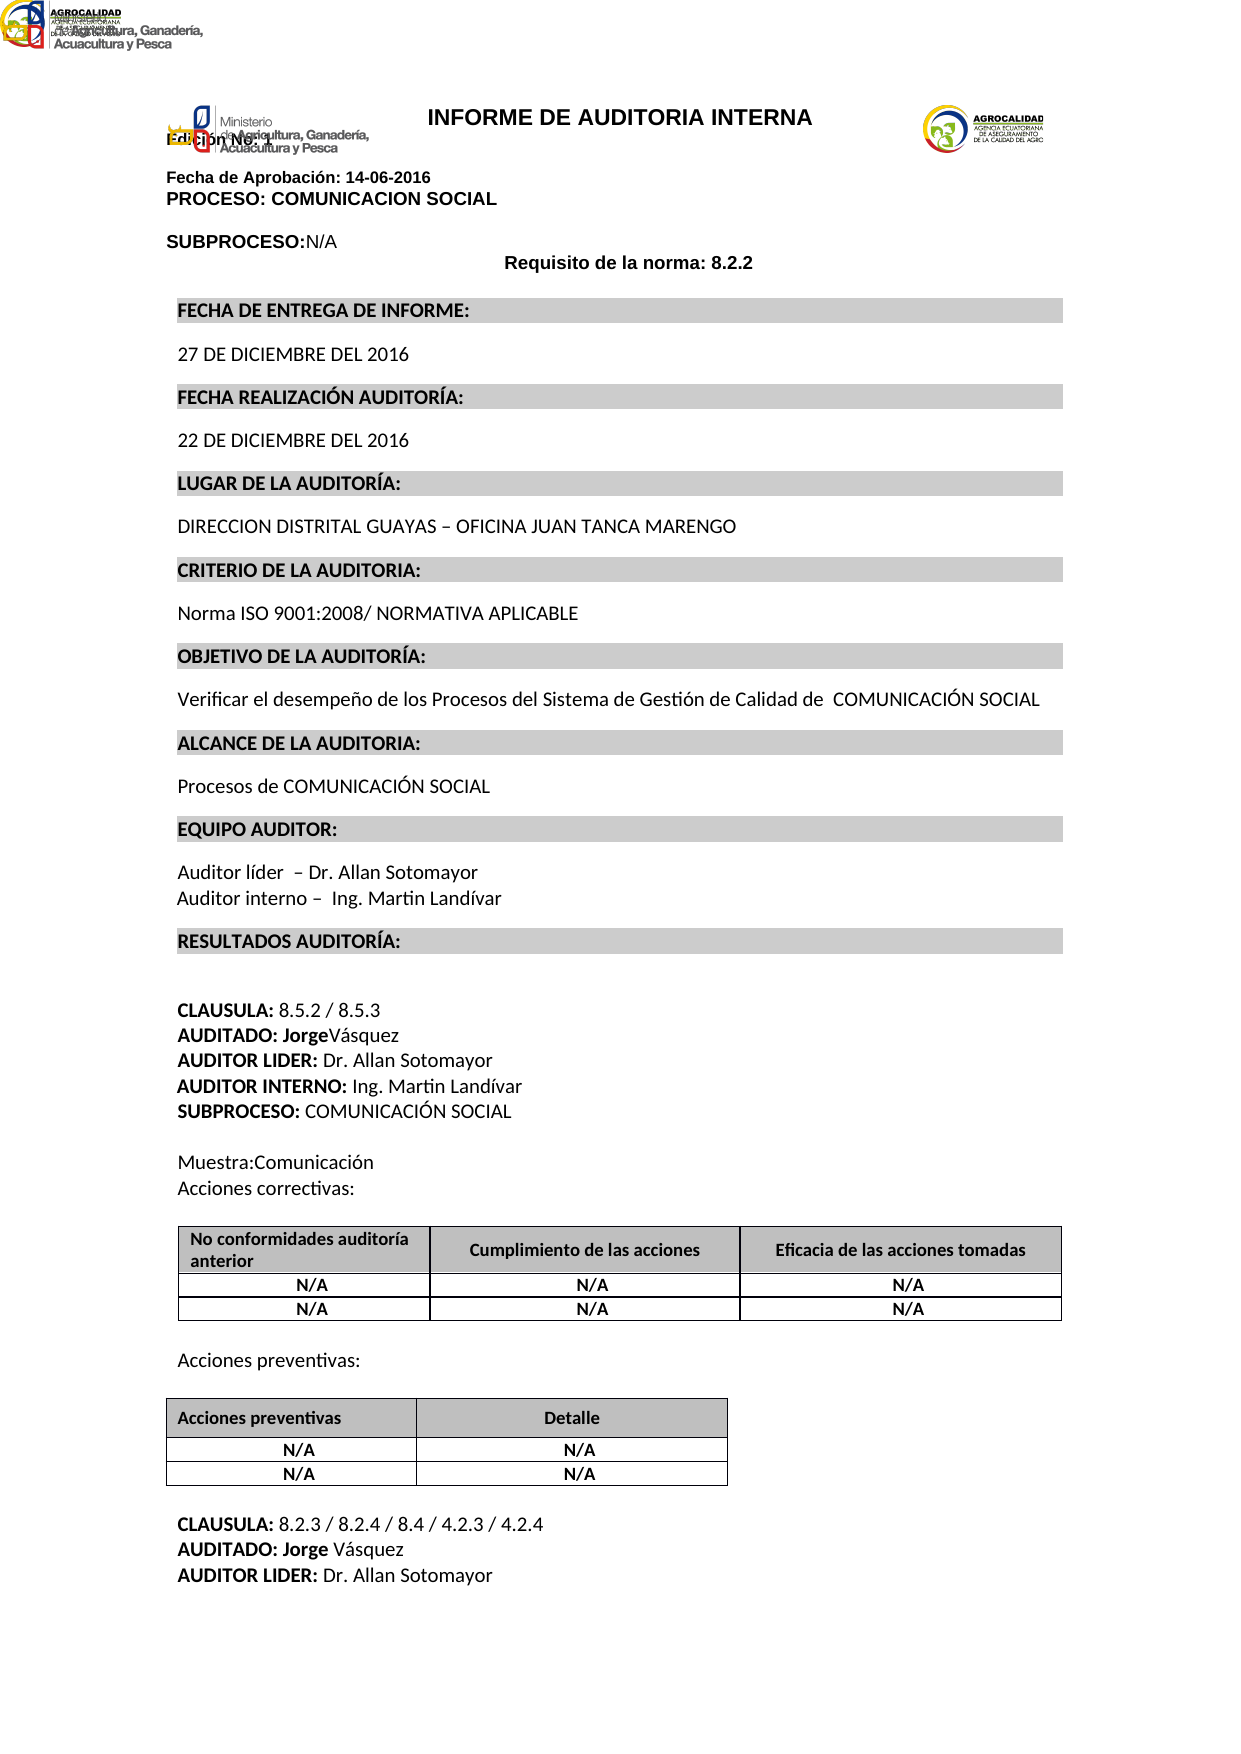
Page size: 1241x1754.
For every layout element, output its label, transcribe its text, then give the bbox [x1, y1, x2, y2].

table_cell N/A [741, 1274, 1061, 1296]
text Procesos de COMUNICACIÓN SOCIAL [177, 773, 1063, 798]
table_cell N/A [167, 1462, 416, 1485]
table_header No conformidades auditoría anterior [179, 1227, 429, 1272]
text Auditor líder – Dr. Allan Sotomayor [177, 859, 1063, 885]
table_cell N/A [741, 1298, 1061, 1320]
text Verificar el desempeño de los Procesos del Sistema de Gestión de Calidad de COMUNICACIÓN SOCIAL [177, 687, 1063, 712]
text Acciones preventivas: [177, 1347, 1063, 1372]
text AUDITOR LIDER: Dr. Allan Sotomayor [177, 1562, 1063, 1587]
text AUDITOR INTERNO: Ing. Martin Landívar [162, 1073, 1063, 1098]
table_cell N/A [179, 1298, 429, 1320]
text SUBPROCESO: COMUNICACIÓN SOCIAL [177, 1098, 1063, 1124]
text LUGAR DE LA AUDITORÍA: [177, 471, 1063, 496]
text FECHA DE ENTREGA DE INFORME: [177, 298, 1063, 323]
table_cell N/A [417, 1462, 727, 1485]
text CRITERIO DE LA AUDITORIA: [177, 557, 1063, 582]
text 27 DE DICIEMBRE DEL 2016 [177, 341, 1063, 366]
text FECHA REALIZACIÓN AUDITORÍA: [177, 384, 1063, 409]
picture [166, 104, 370, 156]
text CLAUSULA: 8.2.3 / 8.2.4 / 8.4 / 4.2.3 / 4.2.4 [177, 1511, 1063, 1537]
text EQUIPO AUDITOR: [177, 816, 1063, 842]
table_cell N/A [179, 1274, 429, 1296]
table_cell N/A [431, 1274, 739, 1296]
text RESULTADOS AUDITORÍA: [177, 928, 1063, 954]
text 22 DE DICIEMBRE DEL 2016 [177, 427, 1063, 453]
table_header Detalle [417, 1399, 727, 1437]
picture [0, 0, 204, 52]
text AUDITADO: JorgeVásquez [177, 1022, 1063, 1048]
text OBJETIVO DE LA AUDITORÍA: [177, 643, 1063, 669]
text ALCANCE DE LA AUDITORIA: [177, 730, 1063, 755]
text AUDITOR LIDER: Dr. Allan Sotomayor [177, 1048, 1063, 1073]
text Norma ISO 9001:2008/ NORMATIVA APLICABLE [177, 600, 1063, 626]
table_cell N/A [167, 1438, 416, 1461]
table_header Cumplimiento de las acciones [431, 1227, 739, 1272]
text CLAUSULA: 8.5.2 / 8.5.3 [177, 997, 1063, 1022]
table_cell N/A [417, 1438, 727, 1461]
text AUDITADO: Jorge Vásquez [177, 1537, 1063, 1562]
text Acciones correctivas: [177, 1175, 1063, 1200]
text Auditor interno – Ing. Martin Landívar [162, 885, 1063, 910]
table_header Eficacia de las acciones tomadas [741, 1227, 1061, 1272]
text Muestra:Comunicación [177, 1149, 1063, 1175]
text DIRECCION DISTRITAL GUAYAS – OFICINA JUAN TANCA MARENGO [177, 514, 1063, 539]
table_header Acciones preventivas [167, 1399, 416, 1437]
picture [923, 105, 1044, 153]
table_cell N/A [431, 1298, 739, 1320]
